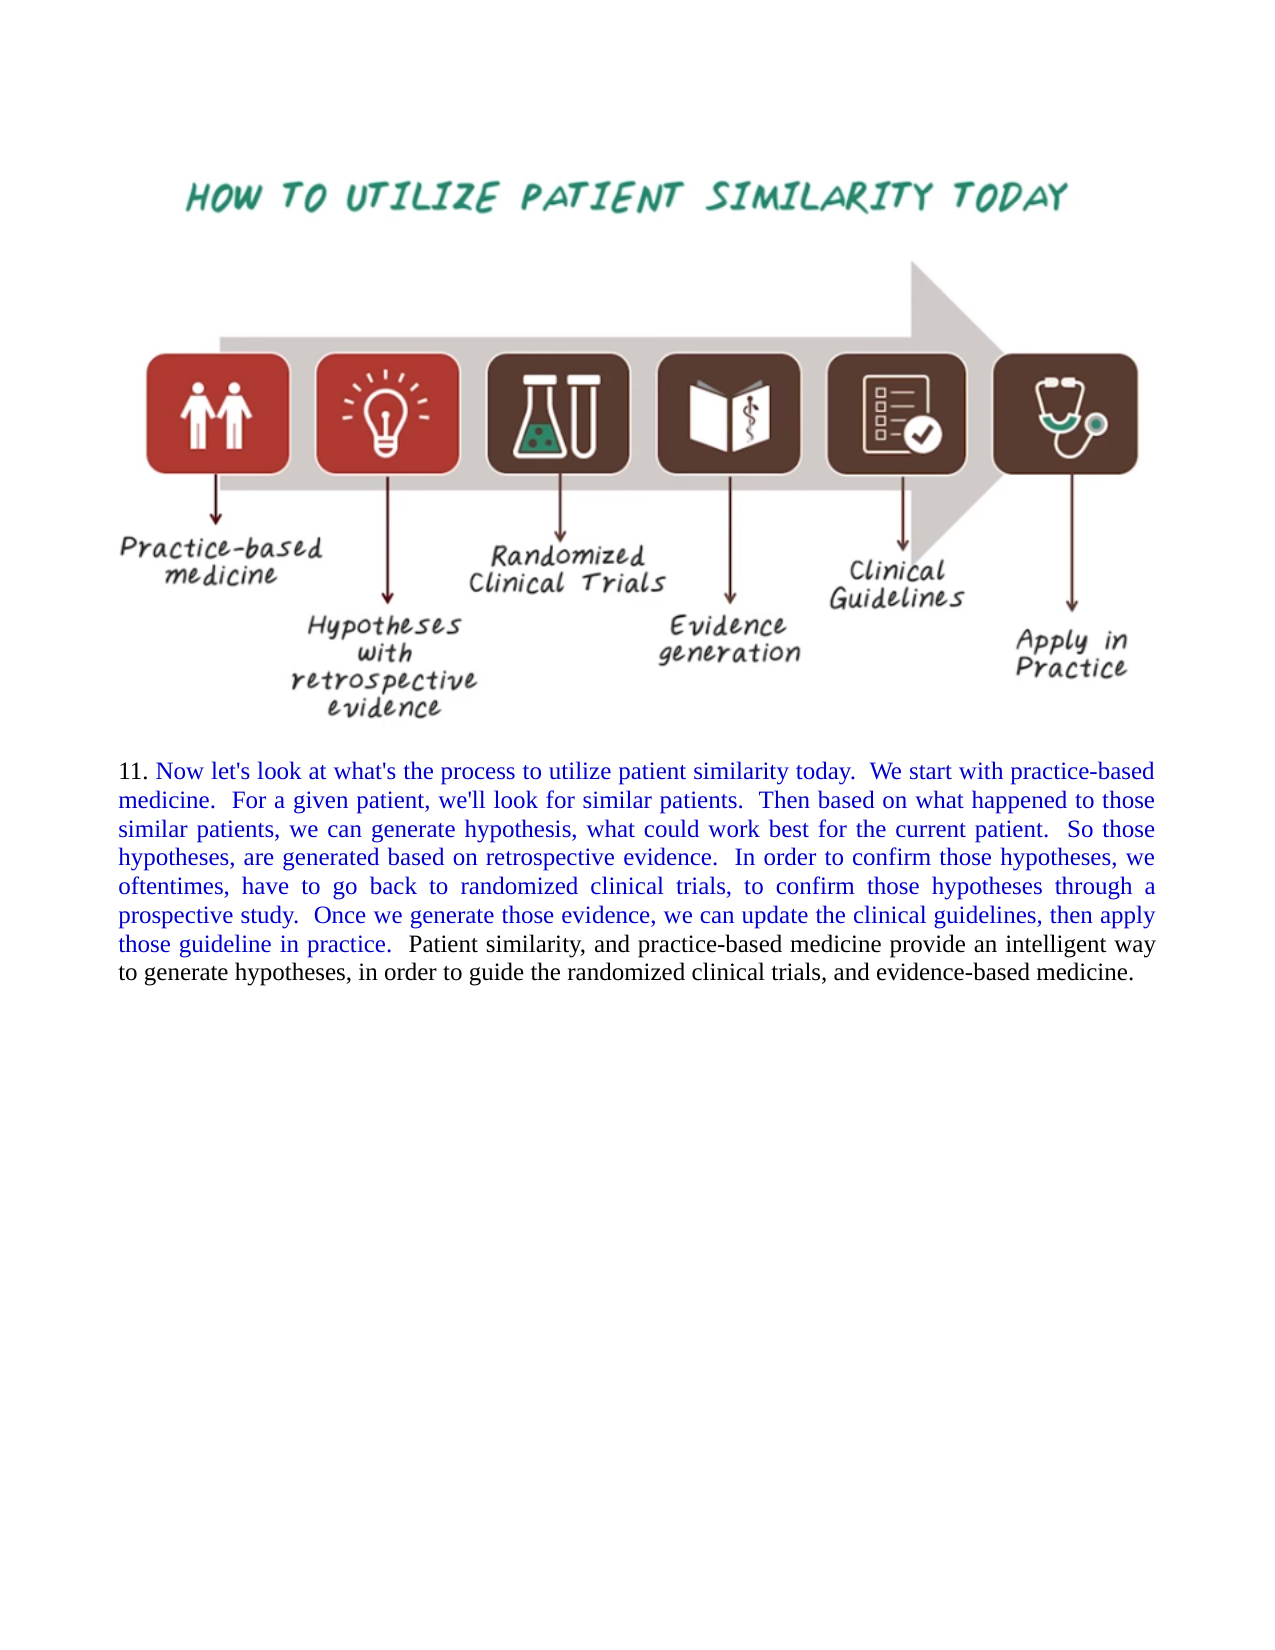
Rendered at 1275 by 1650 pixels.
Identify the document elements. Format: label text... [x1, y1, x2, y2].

picture [118, 175, 1157, 728]
text 11. Now let's look at what's the process to utilize patient similarity today. We start with practice-based medicine. For a given patient, we'll look for similar patients. Then based on what happened to those similar patients, we can generate hypothesis, what could work best for the current patient. So those hypotheses, are generated based on retrospective evidence. In order to confirm those hypotheses, we oftentimes, have to go back to randomized clinical trials, to confirm those hypotheses through a prospective study. Once we generate those evidence, we can update the clinical guidelines, then apply those guideline in practice. Patient similarity, and practice-based medicine provide an intelligent way to generate hypotheses, in order to guide the randomized clinical trials, and evidence-based medicine. [118, 756, 1157, 986]
